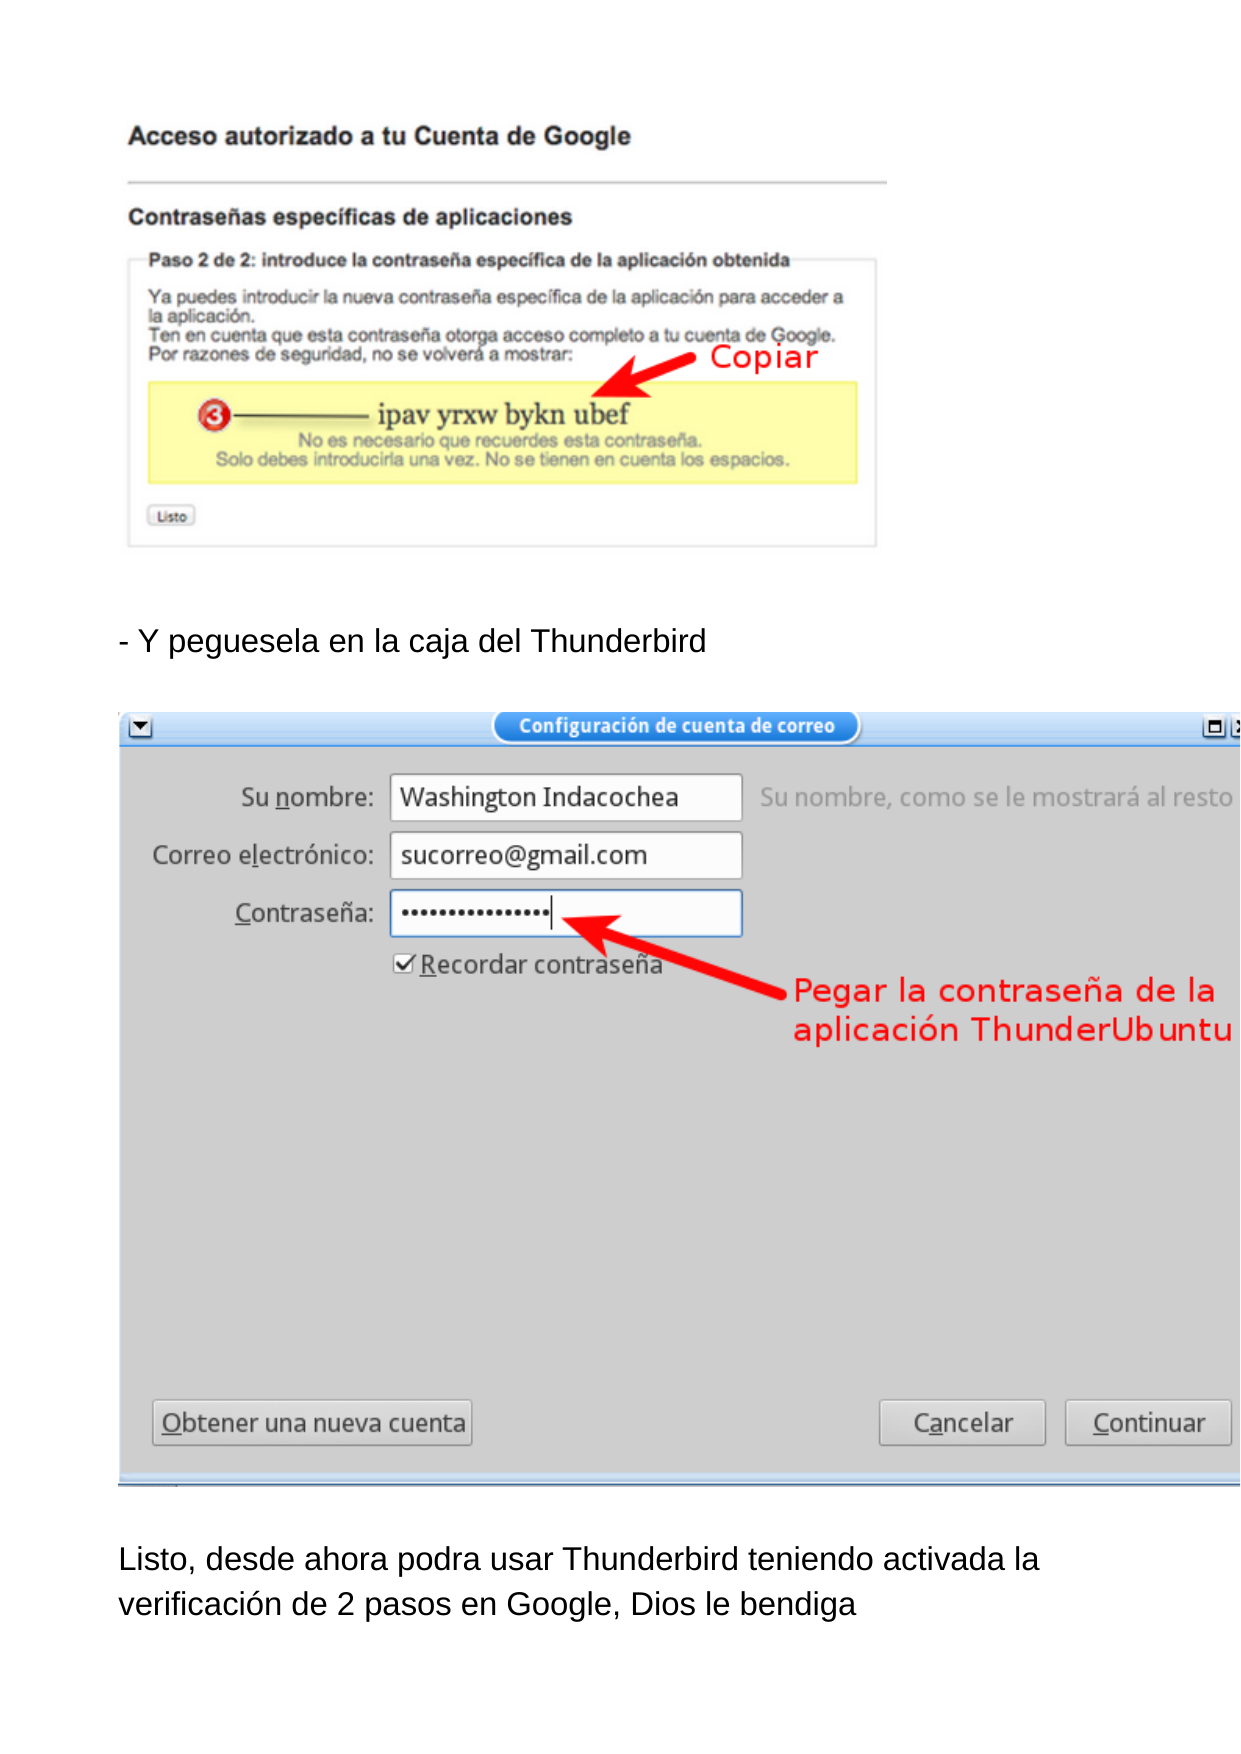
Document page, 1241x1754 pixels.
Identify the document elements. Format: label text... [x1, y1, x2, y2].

text - Y peguesela en la caja del Thunderbird [118, 118, 1122, 712]
text Listo, desde ahora podra usar Thunderbird teniendo activada la verificación de 2 pasos en Google, Dios le bendiga [118, 1487, 1122, 1623]
picture [118, 712, 1241, 1487]
picture [118, 118, 887, 562]
